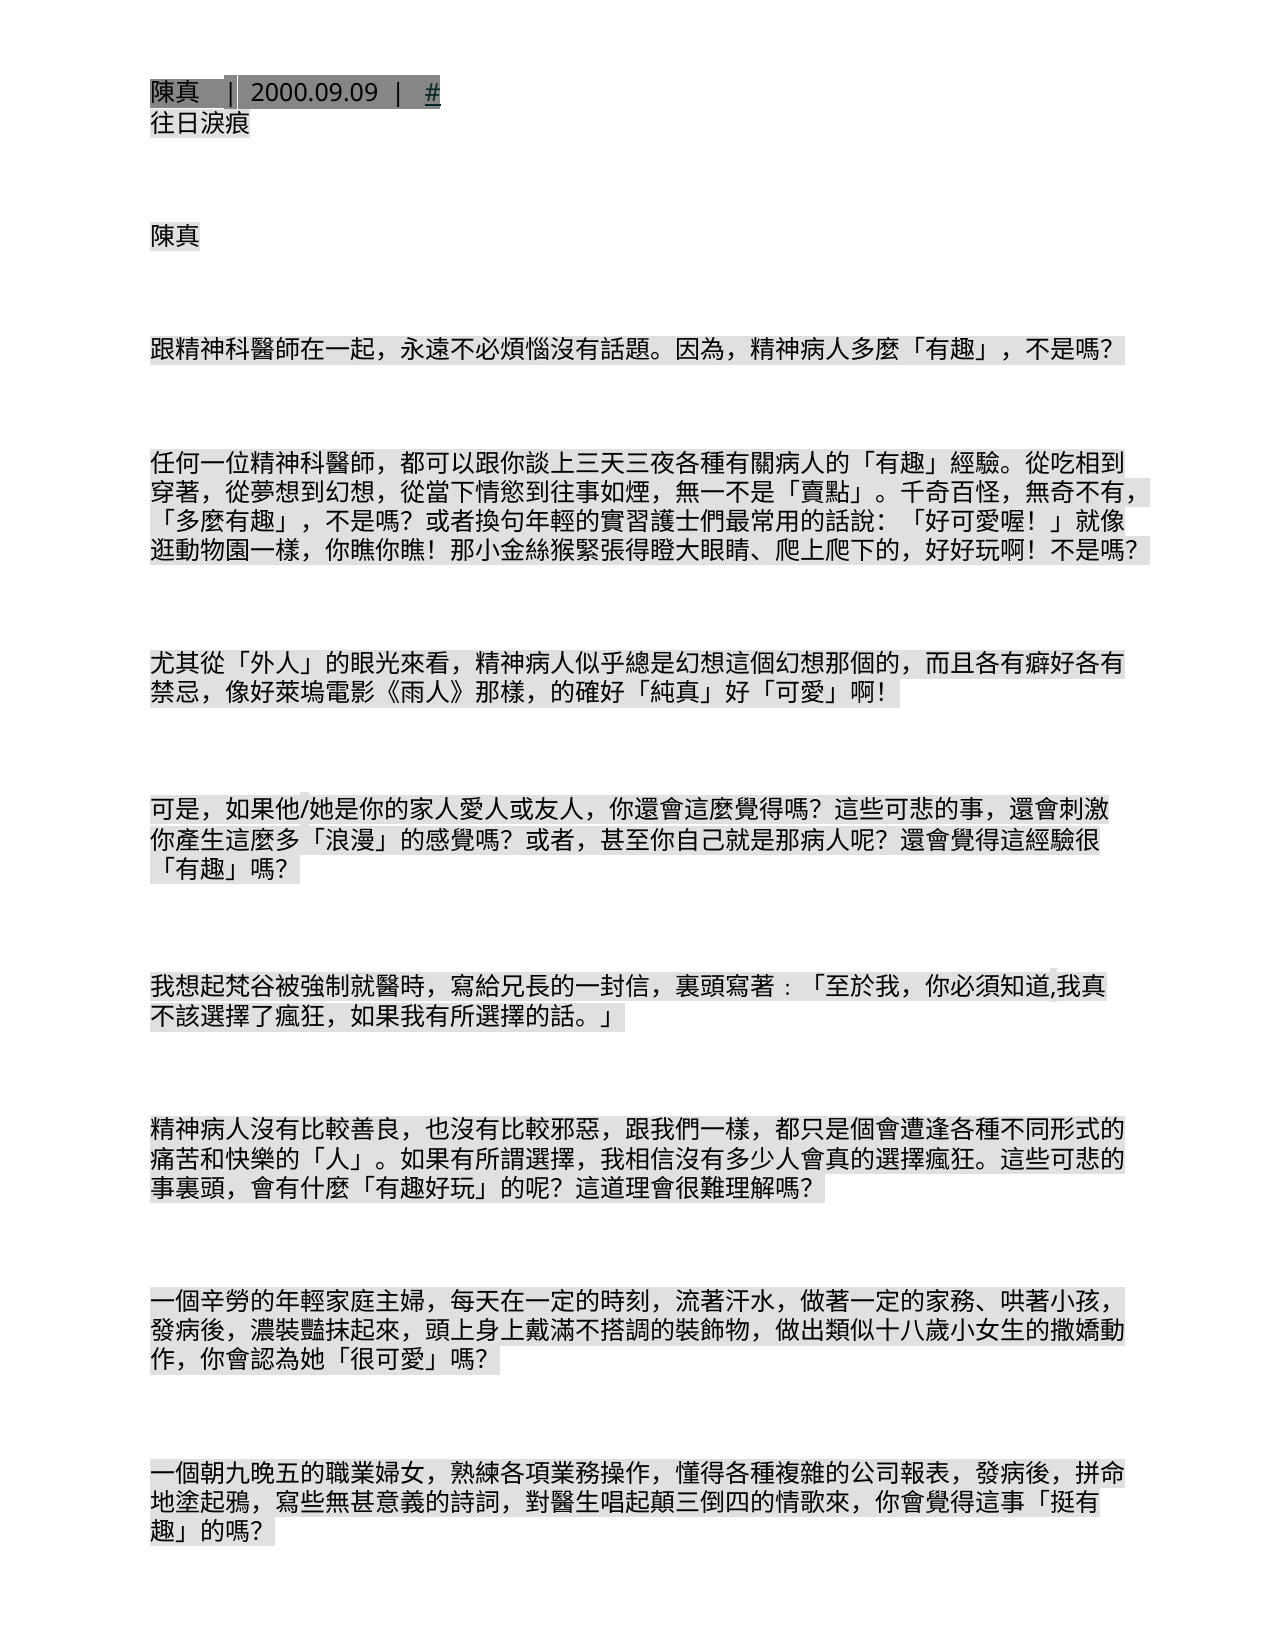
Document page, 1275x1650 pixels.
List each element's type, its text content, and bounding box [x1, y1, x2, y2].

text 一個辛勞的年輕家庭主婦，每天在一定的時刻，流著汗水，做著一定的家務、哄著小孩，發病後，濃裝豔抹起來，頭上身上戴滿不搭調的裝飾物，做出類似十八歲小女生的撒嬌動作，你會認為她「很可愛」嗎？ [150, 1287, 1125, 1375]
text 跟精神科醫師在一起，永遠不必煩惱沒有話題。因為，精神病人多麼「有趣」，不是嗎？ [150, 336, 1125, 365]
text 精神病人沒有比較善良，也沒有比較邪惡，跟我們一樣，都只是個會遭逢各種不同形式的痛苦和快樂的「人」。如果有所謂選擇，我相信沒有多少人會真的選擇瘋狂。這些可悲的事裏頭，會有什麼「有趣好玩」的呢？這道理會很難理解嗎？ [150, 1116, 1125, 1203]
text 陳真 [150, 222, 1125, 251]
text 陳真 | 2000.09.09 | # [150, 75, 1125, 109]
text 任何一位精神科醫師，都可以跟你談上三天三夜各種有關病人的「有趣」經驗。從吃相到穿著，從夢想到幻想，從當下情慾到往事如煙，無一不是「賣點」。千奇百怪，無奇不有，「多麼有趣」，不是嗎？或者換句年輕的實習護士們最常用的話說：「好可愛喔！」就像逛動物園一樣，你瞧你瞧！那小金絲猴緊張得瞪大眼睛、爬上爬下的，好好玩啊！不是嗎？ [150, 449, 1125, 565]
text 可是，如果他/她是你的家人愛人或友人，你還會這麼覺得嗎？這些可悲的事，還會刺激你產生這麼多「浪漫」的感覺嗎？或者，甚至你自己就是那病人呢？還會覺得這經驗很「有趣」嗎？ [150, 792, 1125, 884]
text 一個朝九晚五的職業婦女，熟練各項業務操作，懂得各種複雜的公司報表，發病後，拼命地塗起鴉，寫些無甚意義的詩詞，對醫生唱起顛三倒四的情歌來，你會覺得這事「挺有趣」的嗎？ [150, 1459, 1125, 1546]
text 往日淚痕 [150, 109, 1125, 138]
text 尤其從「外人」的眼光來看，精神病人似乎總是幻想這個幻想那個的，而且各有癖好各有禁忌，像好萊塢電影《雨人》那樣，的確好「純真」好「可愛」啊！ [150, 649, 1125, 708]
text 我想起梵谷被強制就醫時，寫給兄長的一封信，裏頭寫著﹕「至於我，你必須知道,我真不該選擇了瘋狂，如果我有所選擇的話。」 [150, 968, 1125, 1032]
